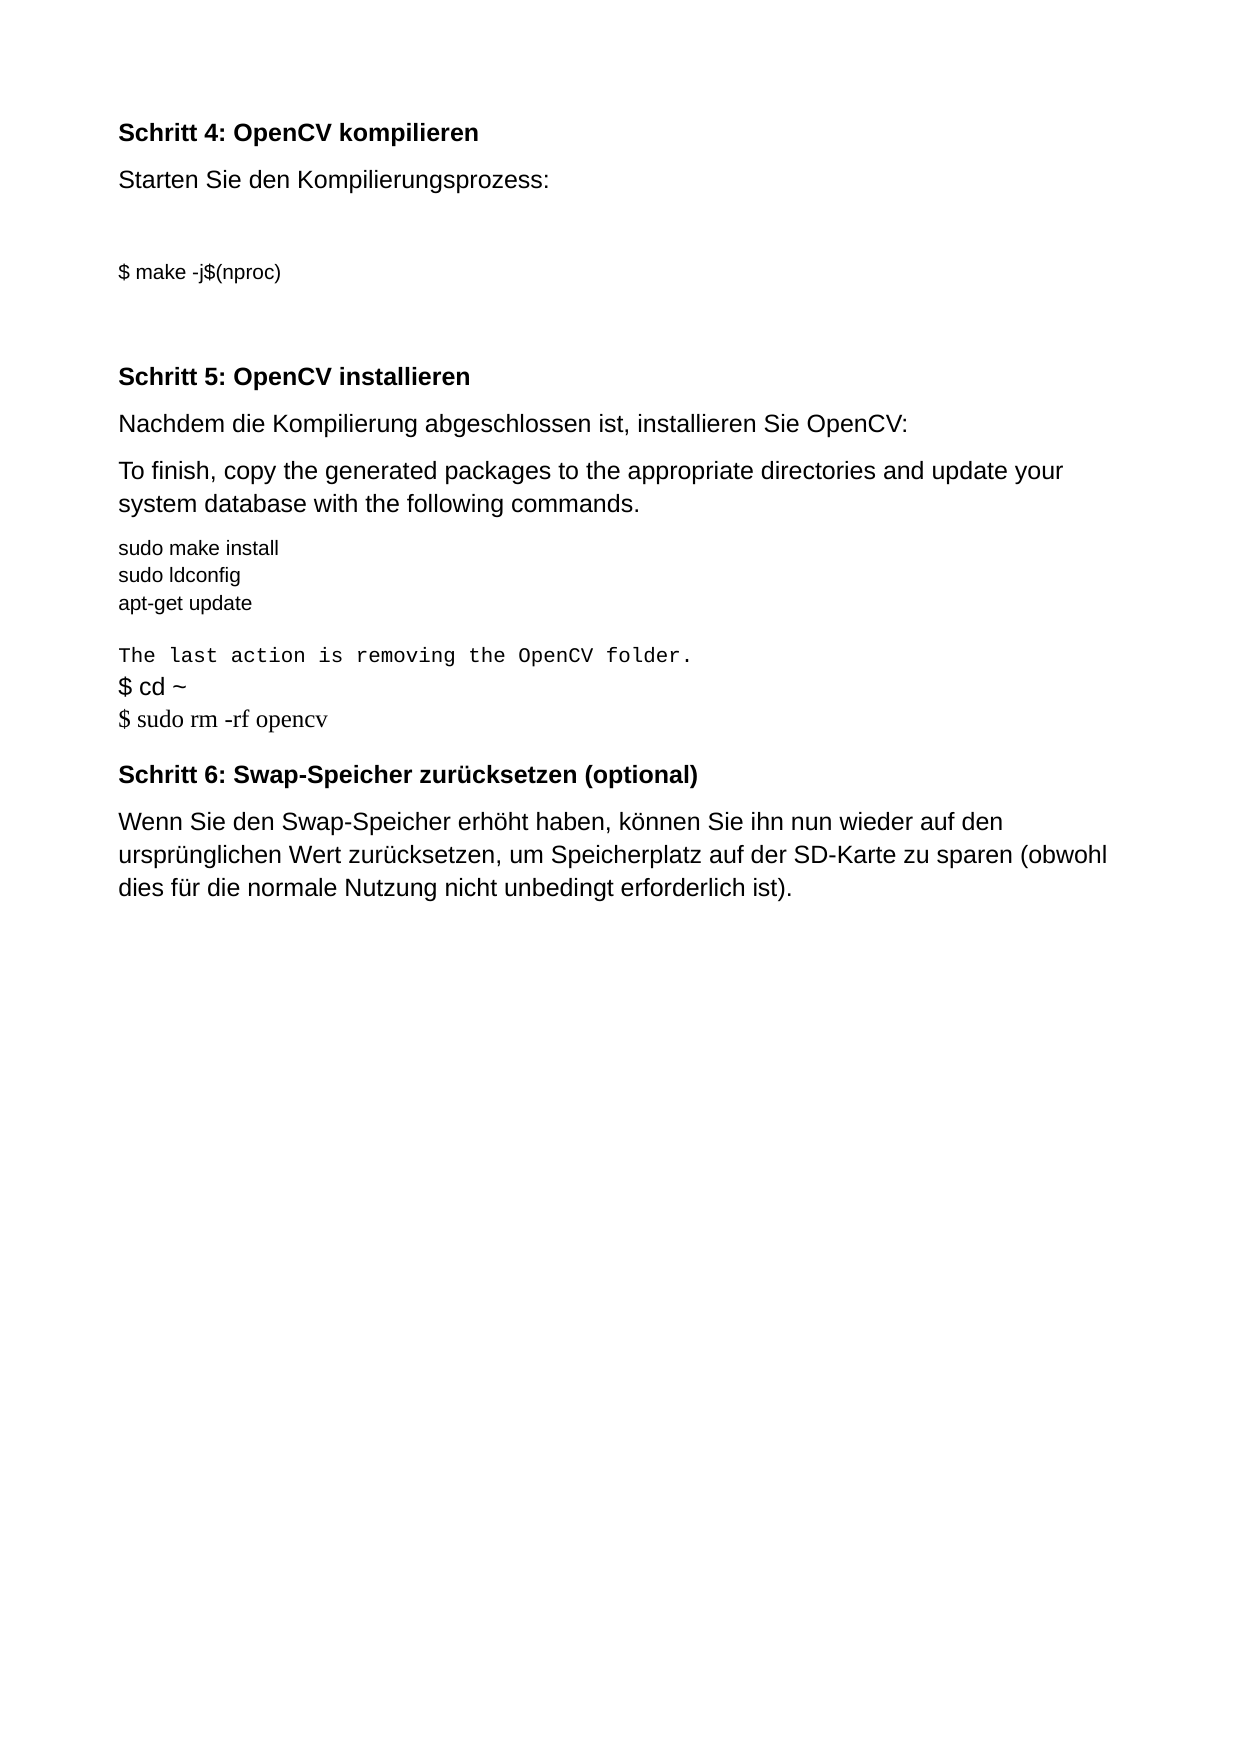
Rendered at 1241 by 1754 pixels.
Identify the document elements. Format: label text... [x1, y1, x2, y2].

text $ make -j$(nproc) [118, 260, 1122, 284]
text sudo make install [118, 536, 1122, 560]
text apt-get update [118, 591, 1122, 614]
text Wenn Sie den Swap-Speicher erhöht haben, können Sie ihn nun wieder auf den ursprünglichen Wert zurücksetzen, um Speicherplatz auf der SD-Karte zu sparen (obwohl dies für die normale Nutzung nicht unbedingt erforderlich ist). [118, 807, 1122, 901]
text sudo ldconfig [118, 563, 1122, 587]
text $ cd ~ [118, 672, 1122, 700]
text Schritt 4: OpenCV kompilieren [118, 118, 1122, 147]
text Nachdem die Kompilierung abgeschlossen ist, installieren Sie OpenCV: [118, 409, 1122, 437]
text Schritt 5: OpenCV installieren [118, 361, 1122, 390]
text Starten Sie den Kompilierungsprozess: [118, 165, 1122, 194]
text $ sudo rm -rf opencv [118, 704, 1122, 733]
text To finish, copy the generated packages to the appropriate directories and update your system database with the following commands. [118, 456, 1122, 517]
text Schritt 6: Swap-Speicher zurücksetzen (optional) [118, 760, 1122, 789]
text The last action is removing the OpenCV folder. [118, 645, 1122, 668]
